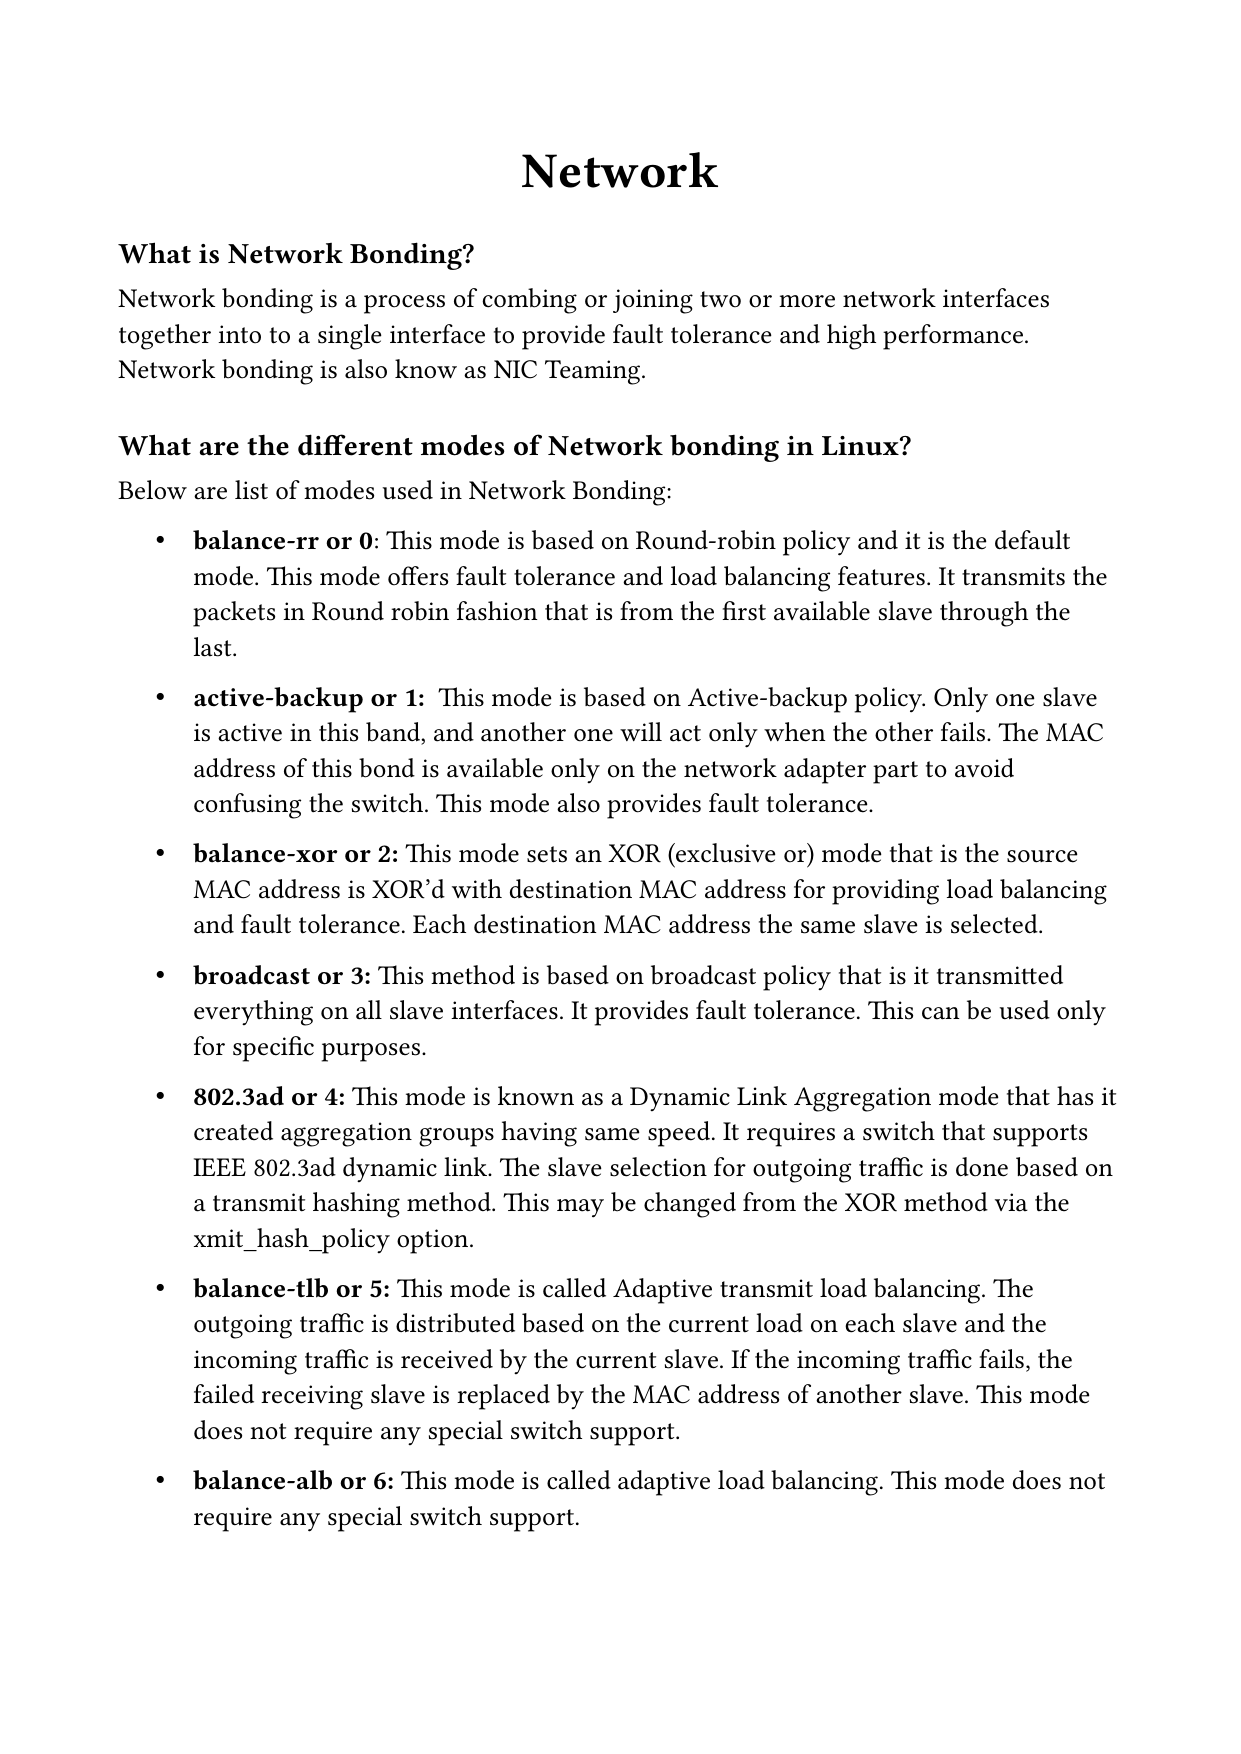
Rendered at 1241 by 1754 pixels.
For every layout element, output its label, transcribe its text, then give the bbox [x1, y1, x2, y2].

subtitle What is Network Bonding? [118, 238, 1122, 271]
list balance-xor or 2: This mode sets an XOR (exclusive or) mode that is the source MAC address is XOR’d with destination MAC address for providing load balancing and fault tolerance. Each destination MAC address the same slave is selected. [156, 839, 1122, 941]
subtitle What are the different modes of Network bonding in Linux? [118, 429, 1122, 463]
title Network [118, 143, 1122, 200]
text Network bonding is a process of combing or joining two or more network interfaces together into to a single interface to provide fault tolerance and high performance. Network bonding is also know as NIC Teaming. [118, 283, 1122, 385]
list broadcast or 3: This method is based on broadcast policy that is it transmitted everything on all slave interfaces. It provides fault tolerance. This can be used only for specific purposes. [156, 960, 1122, 1062]
list balance-rr or 0: This mode is based on Round-robin policy and it is the default mode. This mode offers fault tolerance and load balancing features. It transmits the packets in Round robin fashion that is from the first available slave through the last. [156, 525, 1122, 663]
list balance-tlb or 5: This mode is called Adaptive transmit load balancing. The outgoing traffic is distributed based on the current load on each slave and the incoming traffic is received by the current slave. If the incoming traffic fails, the failed receiving slave is replaced by the MAC address of another slave. This mode does not require any special switch support. [156, 1273, 1122, 1446]
list 802.3ad or 4: This mode is known as a Dynamic Link Aggregation mode that has it created aggregation groups having same speed. It requires a switch that supports IEEE 802.3ad dynamic link. The slave selection for outgoing traffic is done based on a transmit hashing method. This may be changed from the XOR method via the xmit_hash_policy option. [156, 1081, 1122, 1254]
text Below are list of modes used in Network Bonding: [118, 475, 1122, 506]
list active-backup or 1: This mode is based on Active-backup policy. Only one slave is active in this band, and another one will act only when the other fails. The MAC address of this bond is available only on the network adapter part to avoid confusing the switch. This mode also provides fault tolerance. [156, 682, 1122, 819]
list balance-alb or 6: This mode is called adaptive load balancing. This mode does not require any special switch support. [156, 1465, 1122, 1532]
